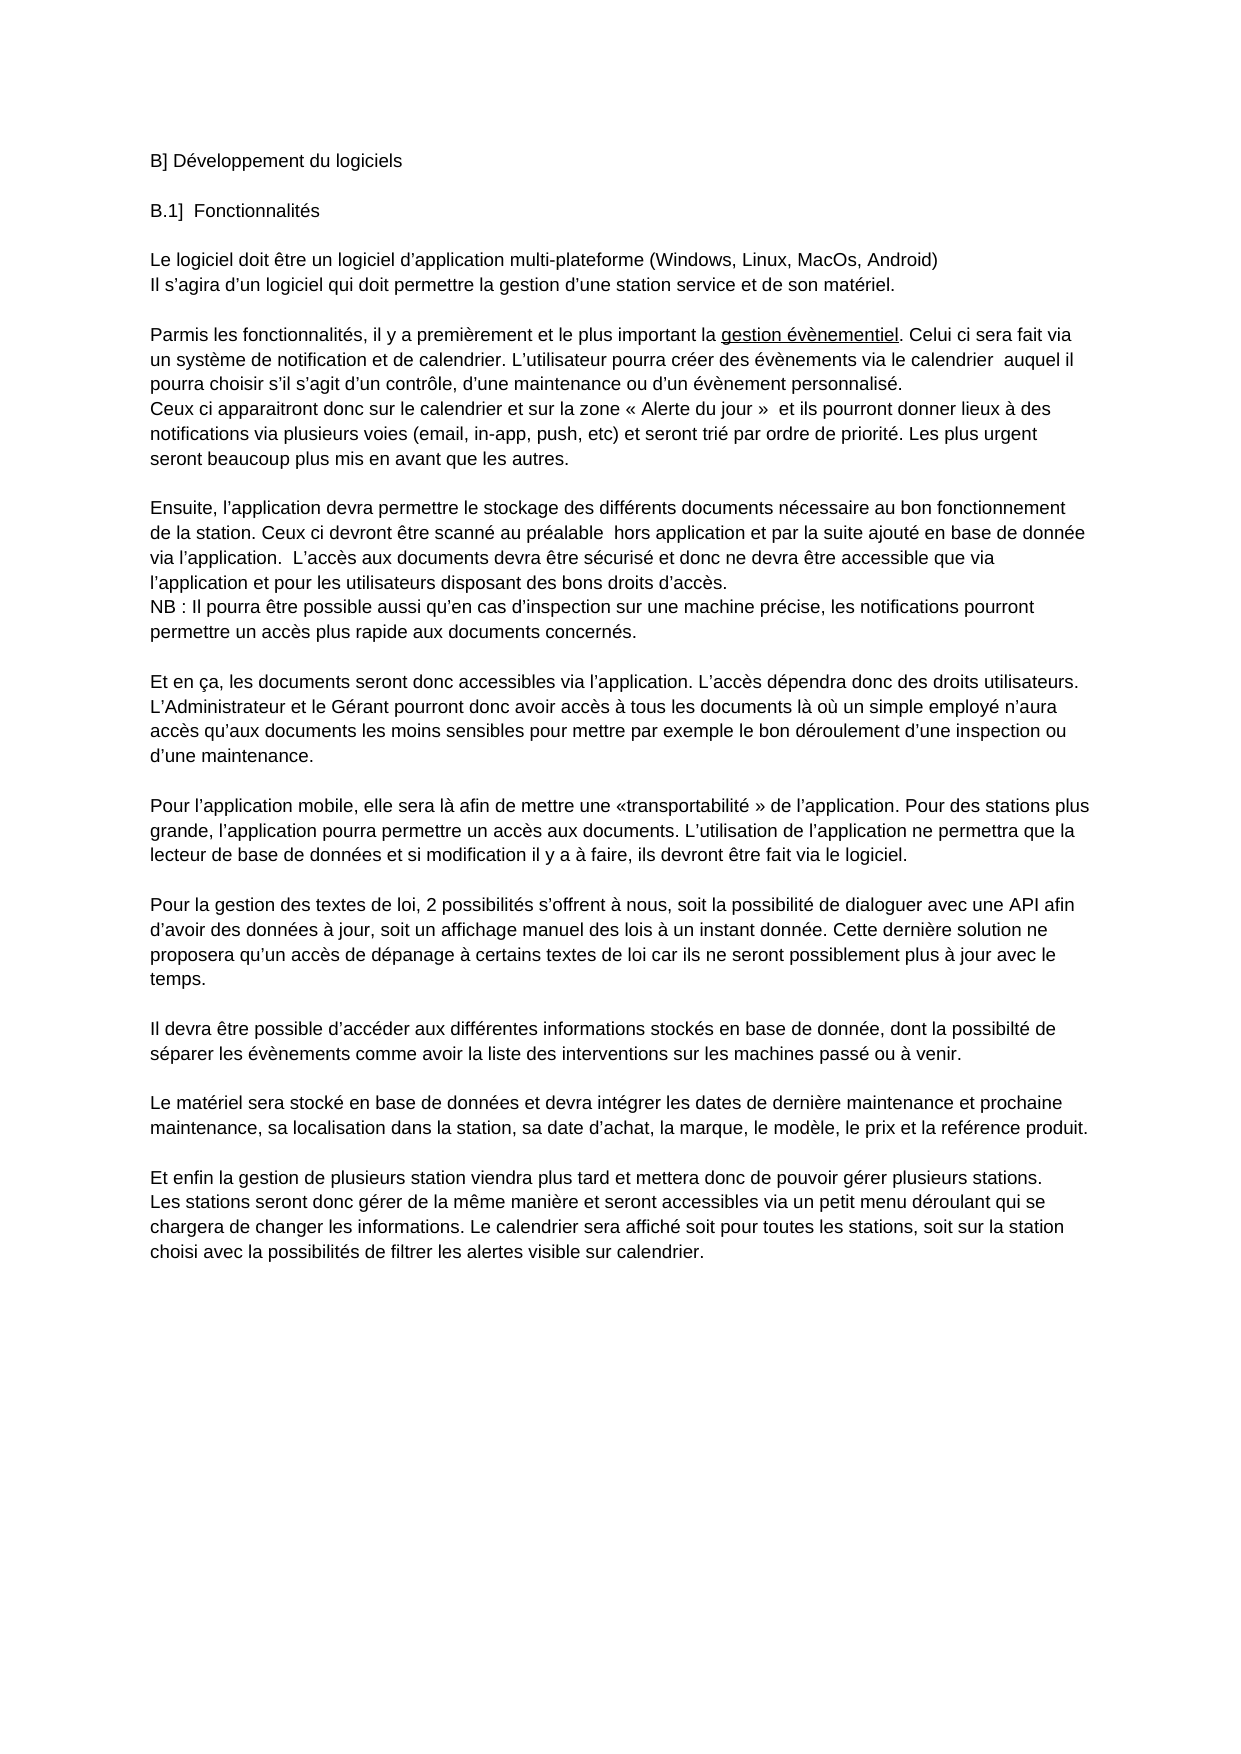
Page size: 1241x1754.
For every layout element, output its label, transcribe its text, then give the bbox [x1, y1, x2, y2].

text B] Développement du logiciels [150, 150, 1090, 172]
text Il s’agira d’un logiciel qui doit permettre la gestion d’une station service et de son matériel. [150, 274, 1090, 296]
text NB : Il pourra être possible aussi qu’en cas d’inspection sur une machine précise, les notifications pourront permettre un accès plus rapide aux documents concernés. [150, 596, 1090, 643]
text L’Administrateur et le Gérant pourront donc avoir accès à tous les documents là où un simple employé n’aura accès qu’aux documents les moins sensibles pour mettre par exemple le bon déroulement d’une inspection ou d’une maintenance. [150, 695, 1090, 767]
text Le logiciel doit être un logiciel d’application multi-plateforme (Windows, Linux, MacOs, Android) [150, 249, 1090, 271]
text Le matériel sera stocké en base de données et devra intégrer les dates de dernière maintenance et prochaine maintenance, sa localisation dans la station, sa date d’achat, la marque, le modèle, le prix et la reférence produit. [150, 1092, 1090, 1138]
text Pour la gestion des textes de loi, 2 possibilités s’offrent à nous, soit la possibilité de dialoguer avec une API afin d’avoir des données à jour, soit un affichage manuel des lois à un instant donnée. Cette dernière solution ne proposera qu’un accès de dépanage à certains textes de loi car ils ne seront possiblement plus à jour avec le temps. [150, 894, 1090, 990]
text Et en ça, les documents seront donc accessibles via l’application. L’accès dépendra donc des droits utilisateurs. [150, 671, 1090, 692]
text Ceux ci apparaitront donc sur le calendrier et sur la zone « Alerte du jour » et ils pourront donner lieux à des notifications via plusieurs voies (email, in-app, push, etc) et seront trié par ordre de priorité. Les plus urgent seront beaucoup plus mis en avant que les autres. [150, 398, 1090, 469]
text B.1] Fonctionnalités [150, 199, 1090, 221]
text Parmis les fonctionnalités, il y a premièrement et le plus important la gestion évènementiel. Celui ci sera fait via un système de notification et de calendrier. L’utilisateur pourra créer des évènements via le calendrier auquel il pourra choisir s’il s’agit d’un contrôle, d’une maintenance ou d’un évènement personnalisé. [150, 323, 1090, 395]
text Pour l’application mobile, elle sera là afin de mettre une «transportabilité » de l’application. Pour des stations plus grande, l’application pourra permettre un accès aux documents. L’utilisation de l’application ne permettra que la lecteur de base de données et si modification il y a à faire, ils devront être fait via le logiciel. [150, 794, 1090, 866]
text Ensuite, l’application devra permettre le stockage des différents documents nécessaire au bon fonctionnement de la station. Ceux ci devront être scanné au préalable hors application et par la suite ajouté en base de donnée via l’application. L’accès aux documents devra être sécurisé et donc ne devra être accessible que via l’application et pour les utilisateurs disposant des bons droits d’accès. [150, 497, 1090, 593]
text Et enfin la gestion de plusieurs station viendra plus tard et mettera donc de pouvoir gérer plusieurs stations. Les stations seront donc gérer de la même manière et seront accessibles via un petit menu déroulant qui se chargera de changer les informations. Le calendrier sera affiché soit pour toutes les stations, soit sur la station choisi avec la possibilités de filtrer les alertes visible sur calendrier. [150, 1166, 1090, 1262]
text Il devra être possible d’accéder aux différentes informations stockés en base de donnée, dont la possibilté de séparer les évènements comme avoir la liste des interventions sur les machines passé ou à venir. [150, 1018, 1090, 1064]
